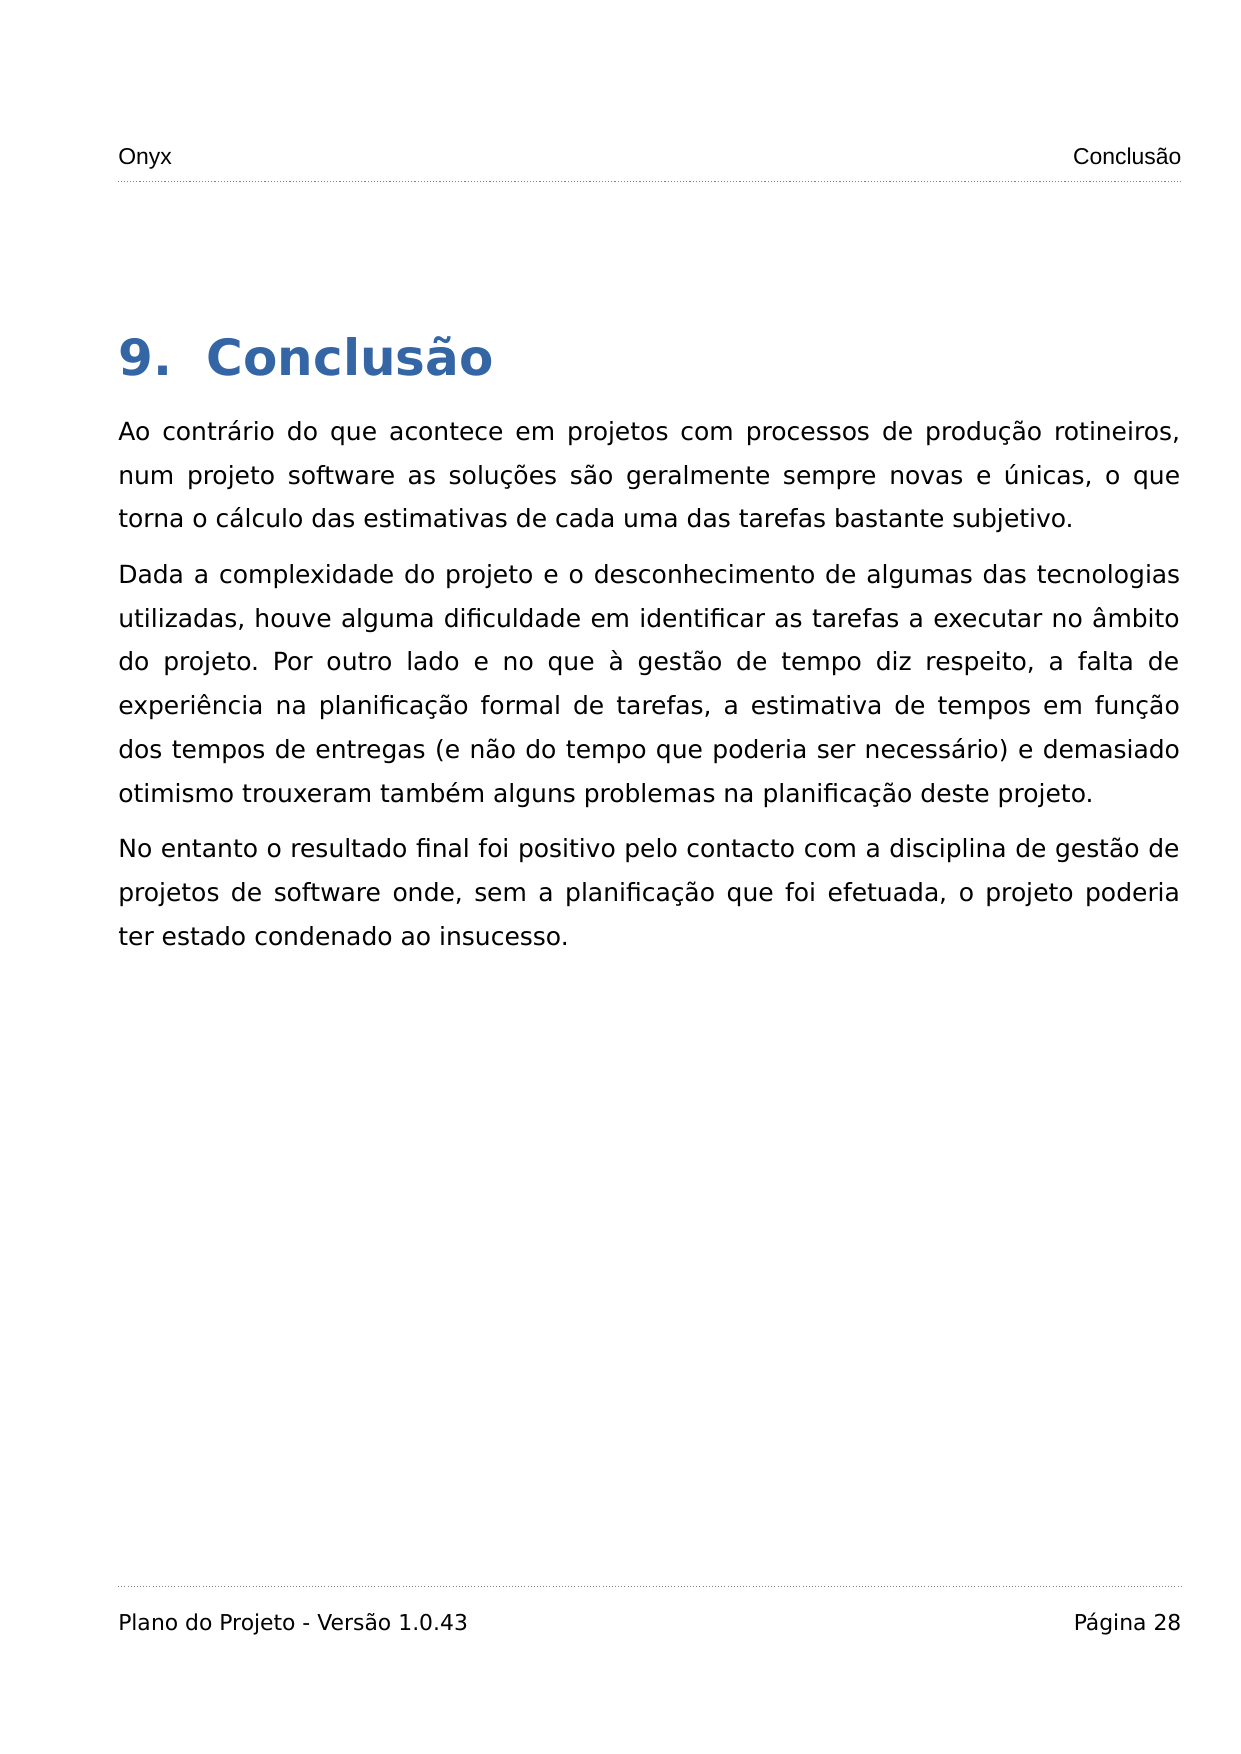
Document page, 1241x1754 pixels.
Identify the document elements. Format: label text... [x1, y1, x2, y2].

subtitle Conclusão [118, 329, 1181, 388]
text Ao contrário do que acontece em projetos com processos de produção rotineiros, num projeto software as soluções são geralmente sempre novas e únicas, o que torna o cálculo das estimativas de cada uma das tarefas bastante subjetivo. [118, 417, 1181, 534]
text Dada a complexidade do projeto e o desconhecimento de algumas das tecnologias utilizadas, houve alguma dificuldade em identificar as tarefas a executar no âmbito do projeto. Por outro lado e no que à gestão de tempo diz respeito, a falta de experiência na planificação formal de tarefas, a estimativa de tempos em função dos tempos de entregas (e não do tempo que poderia ser necessário) e demasiado otimismo trouxeram também alguns problemas na planificação deste projeto. [118, 560, 1181, 808]
text No entanto o resultado final foi positivo pelo contacto com a disciplina de gestão de projetos de software onde, sem a planificação que foi efetuada, o projeto poderia ter estado condenado ao insucesso. [118, 834, 1181, 951]
